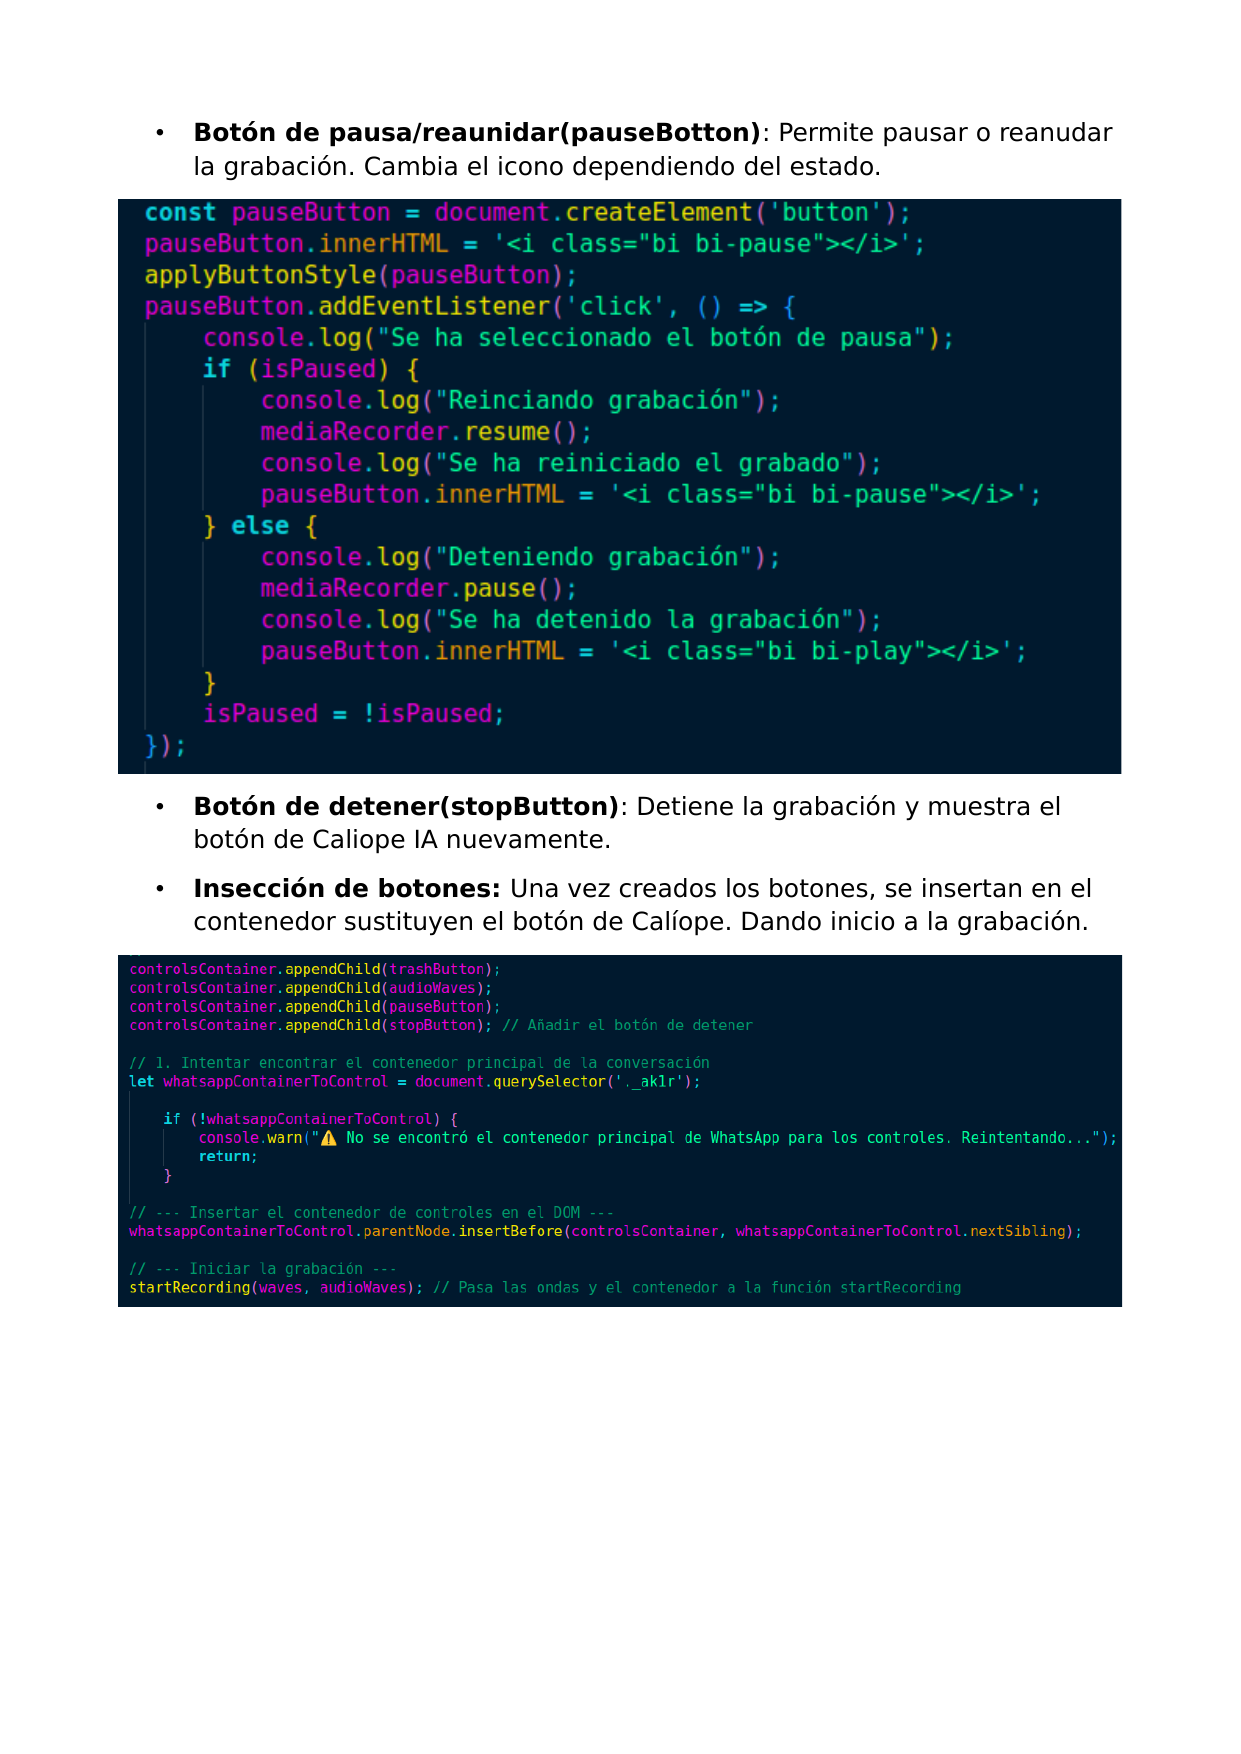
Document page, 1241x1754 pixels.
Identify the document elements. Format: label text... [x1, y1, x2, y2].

list Botón de pausa/reaunidar(pauseBotton): Permite pausar o reanudar la grabación. Cambia el icono dependiendo del estado. [156, 118, 1122, 181]
list Insección de botones: Una vez creados los botones, se insertan en el contenedor sustituyen el botón de Calíope. Dando inicio a la grabación. [156, 874, 1122, 937]
picture [118, 199, 1122, 774]
list Botón de detener(stopButton): Detiene la grabación y muestra el botón de Caliope IA nuevamente. [156, 792, 1122, 855]
picture [118, 955, 1123, 1307]
